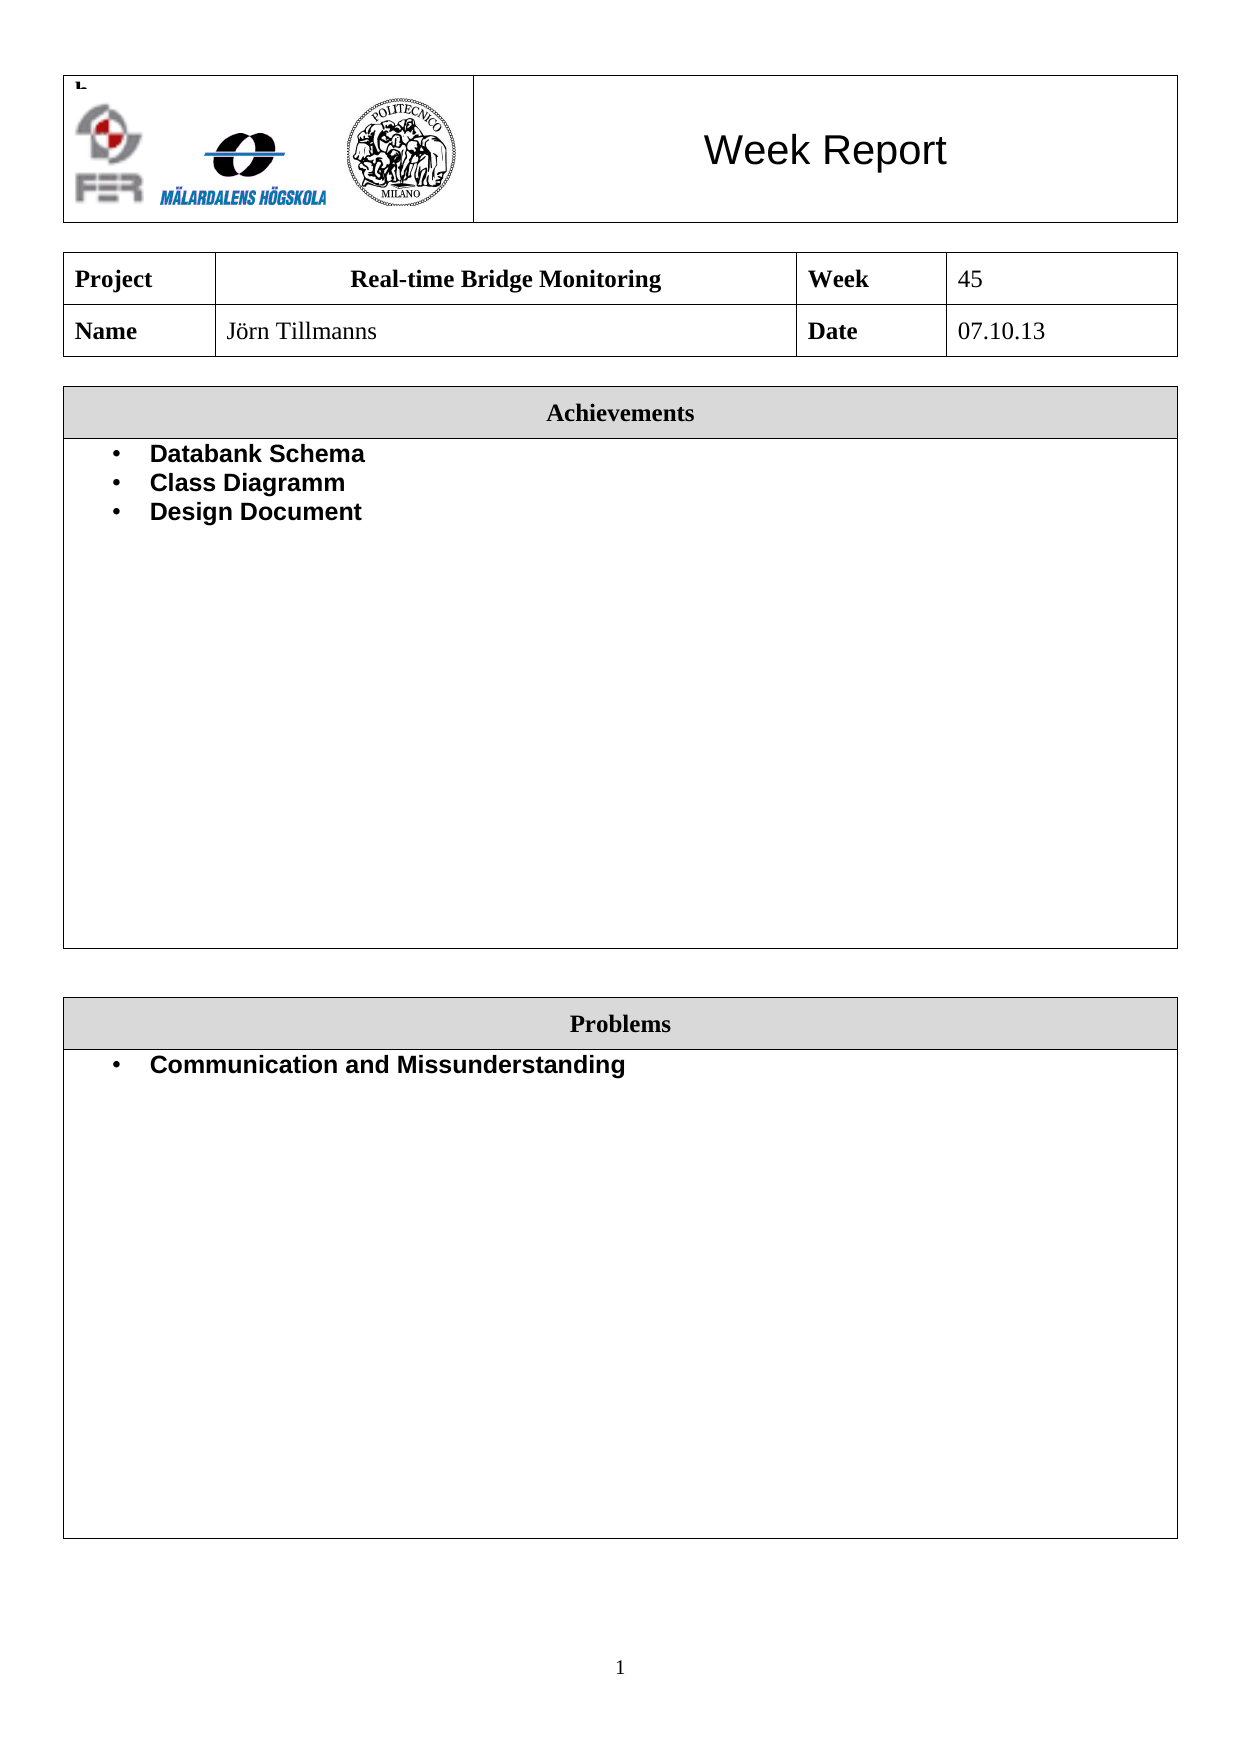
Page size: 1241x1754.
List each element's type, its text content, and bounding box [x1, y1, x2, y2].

table_cell Communication and Missunderstanding [64, 1050, 1177, 1537]
table_cell [215, 223, 712, 252]
table_cell [63, 223, 215, 252]
table_cell [63, 357, 1177, 386]
table_cell Jörn Tillmanns [216, 305, 796, 356]
table_cell Real-time Bridge Monitoring [216, 253, 796, 304]
table_header Problems [64, 998, 1177, 1049]
table_cell Date [797, 305, 946, 356]
table_cell Name [64, 305, 215, 356]
table_cell 45 [947, 253, 1177, 304]
table_cell Achievements [64, 387, 1177, 438]
table_header h [64, 76, 473, 222]
table_cell [712, 223, 946, 252]
picture [160, 133, 326, 205]
picture [347, 98, 457, 206]
table_cell Project [64, 253, 215, 304]
table_cell Databank Schema Class Diagramm Design Document [64, 439, 1177, 948]
picture [74, 90, 144, 217]
table_cell [946, 223, 1177, 252]
table_cell 07.10.13 [947, 305, 1177, 356]
table_cell Week [797, 253, 946, 304]
table_header Week Report [474, 76, 1177, 222]
